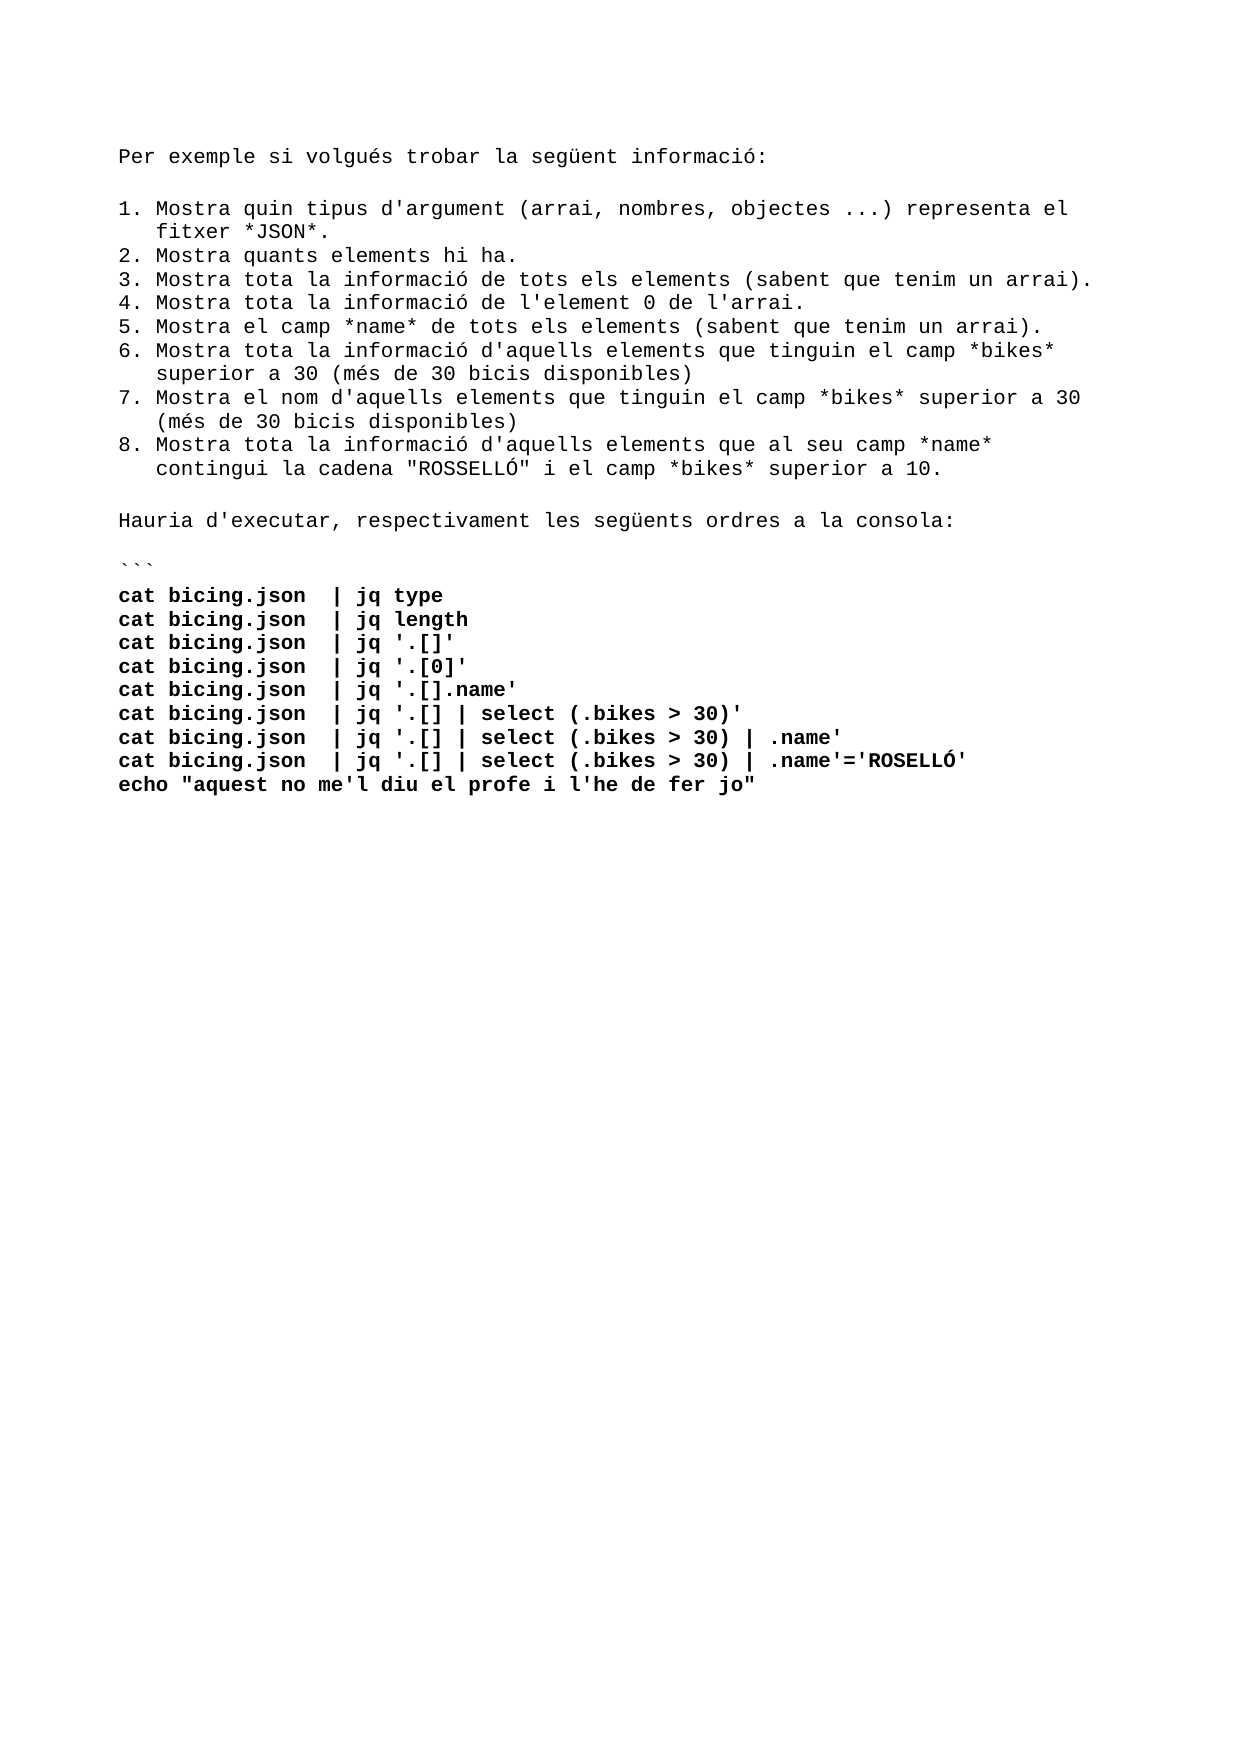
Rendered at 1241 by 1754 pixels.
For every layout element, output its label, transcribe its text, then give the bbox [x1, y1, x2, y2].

text 5. Mostra el camp *name* de tots els elements (sabent que tenim un arrai). [118, 316, 1122, 340]
text cat bicing.json | jq '.[] | select (.bikes > 30)' [118, 703, 1122, 727]
text 7. Mostra el nom d'aquells elements que tinguin el camp *bikes* superior a 30 [118, 387, 1122, 411]
text 3. Mostra tota la informació de tots els elements (sabent que tenim un arrai). [118, 269, 1122, 292]
text cat bicing.json | jq '.[]' [118, 632, 1122, 656]
text cat bicing.json | jq '.[] | select (.bikes > 30) | .name' [118, 727, 1122, 750]
text 8. Mostra tota la informació d'aquells elements que al seu camp *name* [118, 434, 1122, 458]
text 6. Mostra tota la informació d'aquells elements que tinguin el camp *bikes* [118, 340, 1122, 363]
text Per exemple si volgués trobar la següent informació: [118, 146, 1122, 170]
text fitxer *JSON*. [118, 221, 1122, 245]
text cat bicing.json | jq '.[] | select (.bikes > 30) | .name'='ROSELLÓ' [118, 750, 1122, 774]
text cat bicing.json | jq length [118, 608, 1122, 632]
text cat bicing.json | jq '.[0]' [118, 656, 1122, 679]
text contingui la cadena "ROSSELLÓ" i el camp *bikes* superior a 10. [118, 458, 1122, 482]
text 2. Mostra quants elements hi ha. [118, 245, 1122, 269]
text cat bicing.json | jq type [118, 585, 1122, 608]
text superior a 30 (més de 30 bicis disponibles) [118, 363, 1122, 387]
text cat bicing.json | jq '.[].name' [118, 679, 1122, 703]
text 4. Mostra tota la informació de l'element 0 de l'arrai. [118, 292, 1122, 316]
text (més de 30 bicis disponibles) [118, 411, 1122, 434]
text 1. Mostra quin tipus d'argument (arrai, nombres, objectes ...) representa el [118, 198, 1122, 221]
text Hauria d'executar, respectivament les següents ordres a la consola: [118, 509, 1122, 533]
text ``` [118, 561, 1122, 585]
text echo "aquest no me'l diu el profe i l'he de fer jo" [118, 774, 1122, 798]
